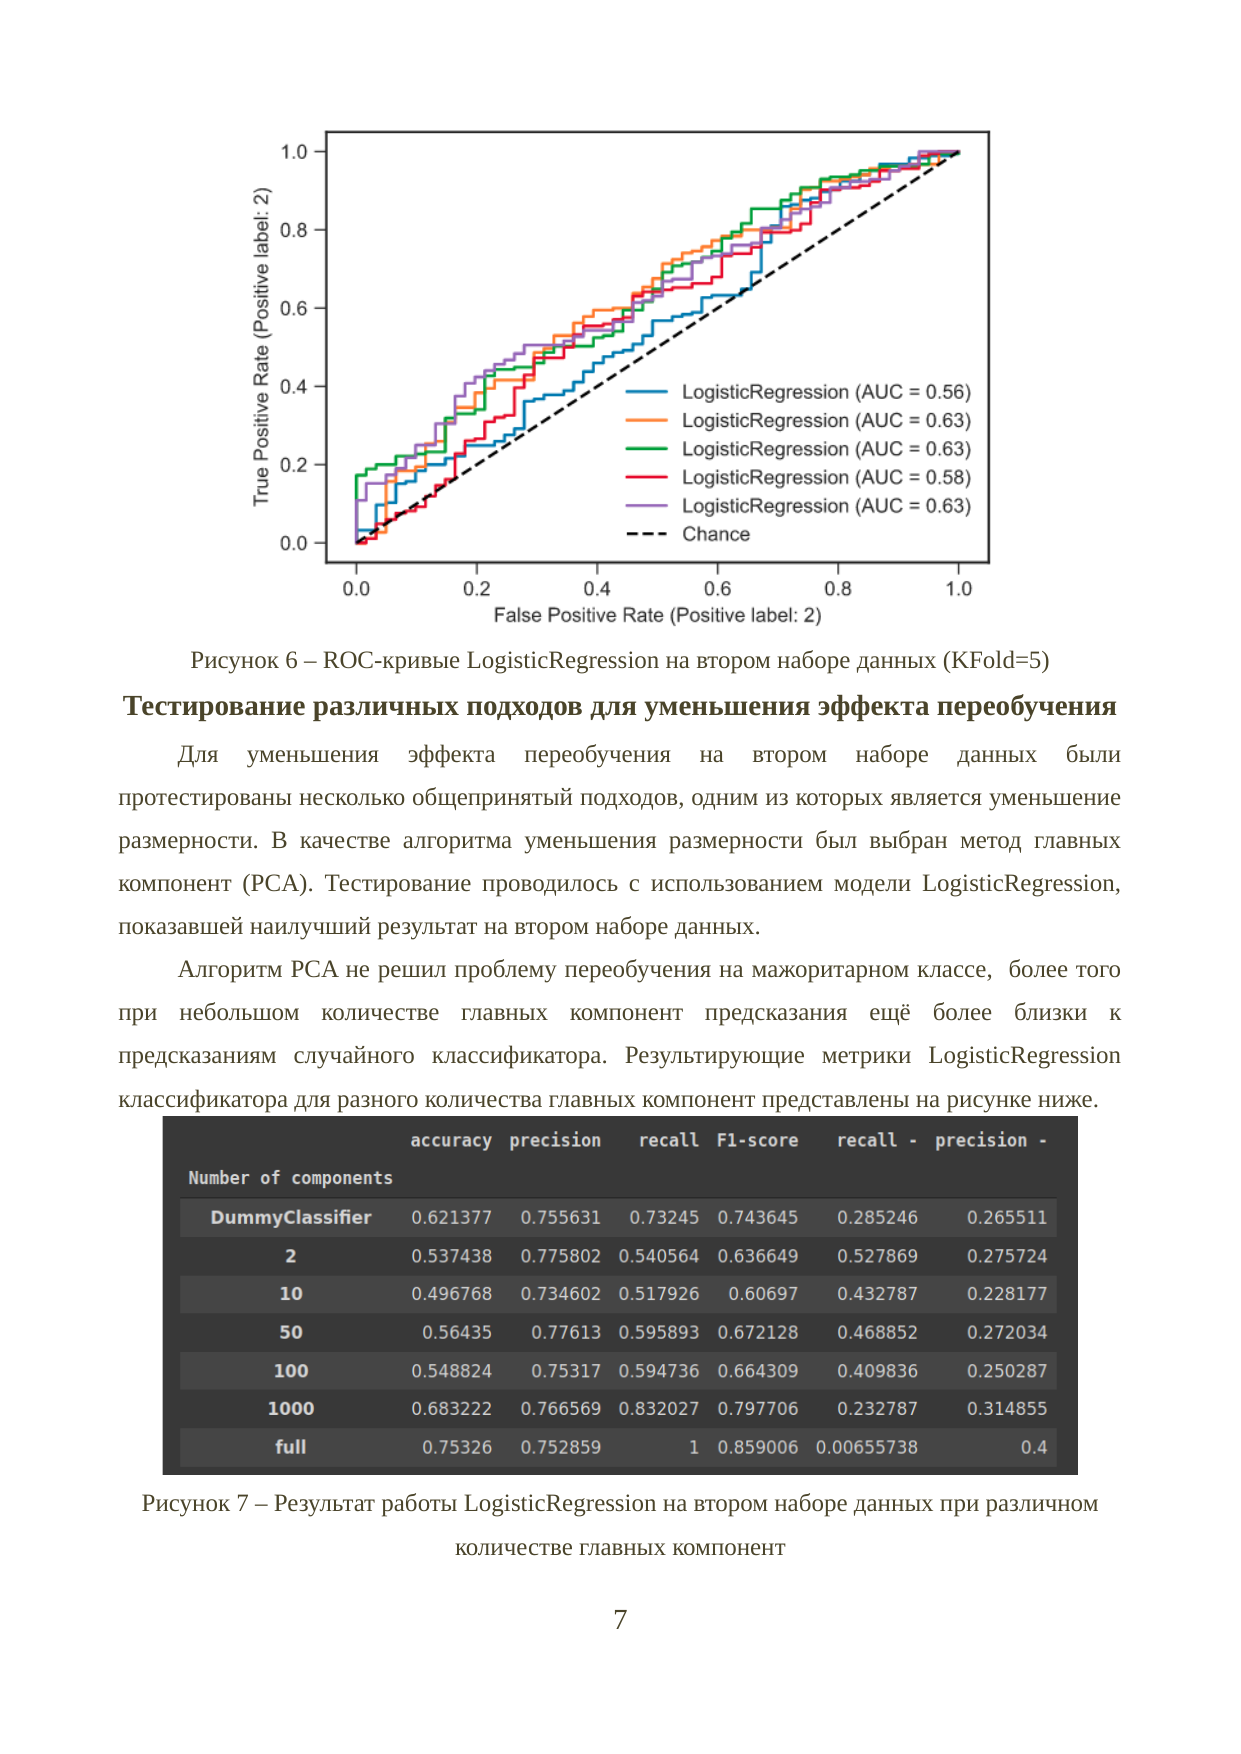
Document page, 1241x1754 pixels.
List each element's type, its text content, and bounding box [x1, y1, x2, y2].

text Рисунок 6 – ROC-кривые LogisticRegression на втором наборе данных (KFold=5) [118, 118, 1122, 674]
text Алгоритм PCA не решил проблему переобучения на мажоритарном классе, более того при небольшом количестве главных компонент предсказания ещё более близки к предсказаниям случайного классификатора. Результирующие метрики LogisticRegression классификатора для разного количества главных компонент представлены на рисунке ниже. [118, 954, 1122, 1112]
subtitle Тестирование различных подходов для уменьшения эффекта переобучения [118, 688, 1122, 722]
picture [242, 123, 998, 631]
picture [162, 1116, 1078, 1475]
text Рисунок 7 – Результат работы LogisticRegression на втором наборе данных при различном количестве главных компонент [118, 1127, 1122, 1560]
text Для уменьшения эффекта переобучения на втором наборе данных были протестированы несколько общепринятый подходов, одним из которых является уменьшение размерности. В качестве алгоритма уменьшения размерности был выбран метод главных компонент (PCA). Тестирование проводилось с использованием модели LogisticRegression, показавшей наилучший результат на втором наборе данных. [118, 739, 1122, 940]
